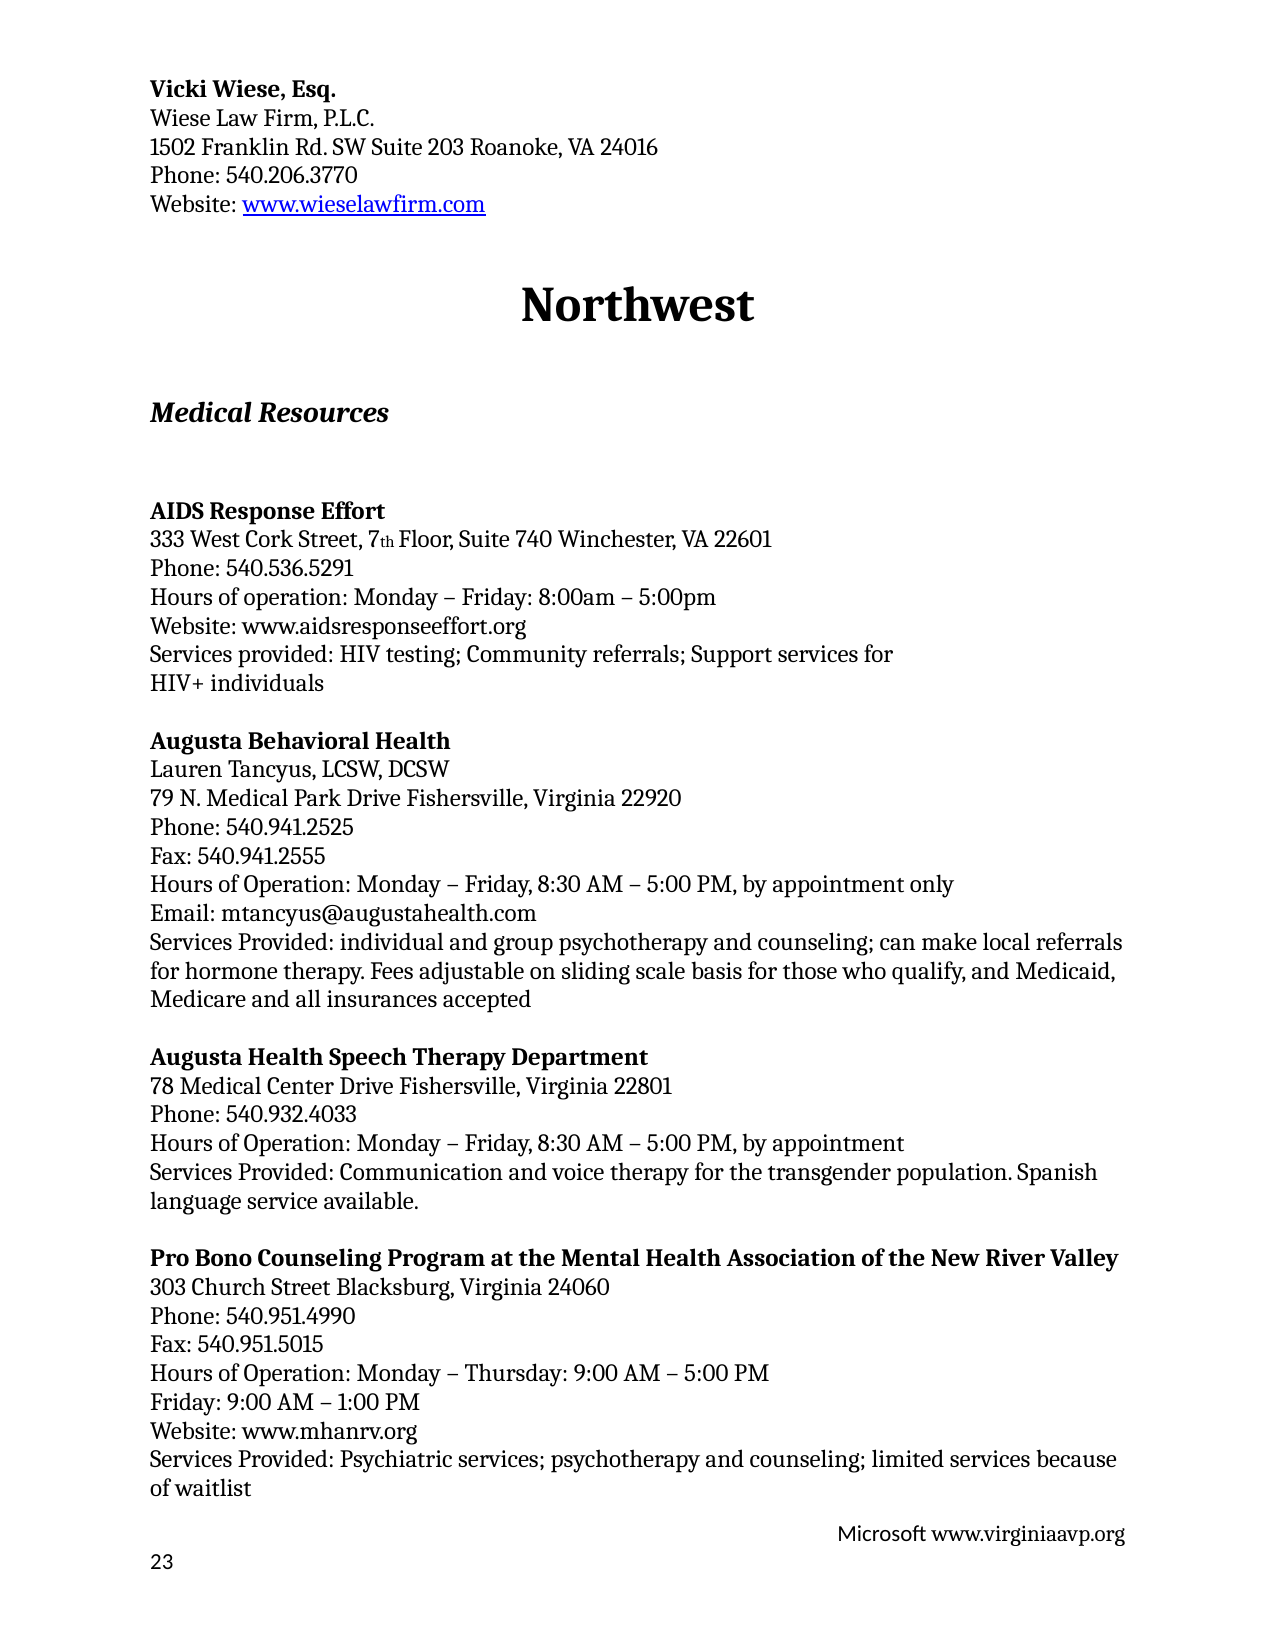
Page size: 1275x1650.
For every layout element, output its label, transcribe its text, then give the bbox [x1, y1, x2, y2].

text 1502 Franklin Rd. SW Suite 203 Roanoke, VA 24016 [150, 132, 1125, 161]
text Services Provided: Communication and voice therapy for the transgender population. Spanish language service available. [150, 1158, 1125, 1215]
text Services Provided: Psychiatric services; psychotherapy and counseling; limited services because of waitlist [150, 1445, 1125, 1503]
text Wiese Law Firm, P.L.C. [150, 104, 1125, 132]
text Augusta Behavioral Health [150, 727, 1125, 755]
text Northwest [150, 276, 1125, 334]
text Fax: 540.941.2555 [150, 842, 1125, 870]
text Website: www.mhanrv.org [150, 1417, 1125, 1445]
text Website: www.aidsresponseeffort.org [150, 612, 1125, 640]
text Email: mtancyus@augustahealth.com [150, 899, 1125, 928]
text Phone: 540.932.4033 [150, 1100, 1125, 1129]
text Hours of Operation: Monday – Friday, 8:30 AM – 5:00 PM, by appointment [150, 1129, 1125, 1158]
text 79 N. Medical Park Drive Fishersville, Virginia 22920 [150, 784, 1125, 813]
text Phone: 540.536.5291 [150, 554, 1125, 583]
text Augusta Health Speech Therapy Department [150, 1043, 1125, 1072]
text HIV+ individuals [150, 669, 1125, 698]
text Services provided: HIV testing; Community referrals; Support services for [150, 640, 1125, 669]
text 333 West Cork Street, 7th Floor, Suite 740 Winchester, VA 22601 [150, 525, 1125, 554]
text Phone: 540.206.3770 [150, 161, 1125, 190]
text Services Provided: individual and group psychotherapy and counseling; can make local referrals for hormone therapy. Fees adjustable on sliding scale basis for those who qualify, and Medicaid, Medicare and all insurances accepted [150, 928, 1125, 1014]
text Vicki Wiese, Esq. [150, 75, 1125, 104]
text Phone: 540.941.2525 [150, 813, 1125, 842]
text Pro Bono Counseling Program at the Mental Health Association of the New River Valley [150, 1244, 1125, 1273]
text Hours of Operation: Monday – Thursday: 9:00 AM – 5:00 PM [150, 1359, 1125, 1388]
text Phone: 540.951.4990 [150, 1302, 1125, 1330]
text Fax: 540.951.5015 [150, 1330, 1125, 1359]
text Lauren Tancyus, LCSW, DCSW [150, 755, 1125, 784]
text AIDS Response Effort [150, 497, 1125, 525]
text Hours of Operation: Monday – Friday, 8:30 AM – 5:00 PM, by appointment only [150, 870, 1125, 899]
text Medical Resources [150, 396, 1125, 429]
text Hours of operation: Monday – Friday: 8:00am – 5:00pm [150, 583, 1125, 612]
text 303 Church Street Blacksburg, Virginia 24060 [150, 1273, 1125, 1302]
text Friday: 9:00 AM – 1:00 PM [150, 1388, 1125, 1417]
text Website: www.wieselawfirm.com [150, 190, 1125, 219]
text 78 Medical Center Drive Fishersville, Virginia 22801 [150, 1072, 1125, 1100]
